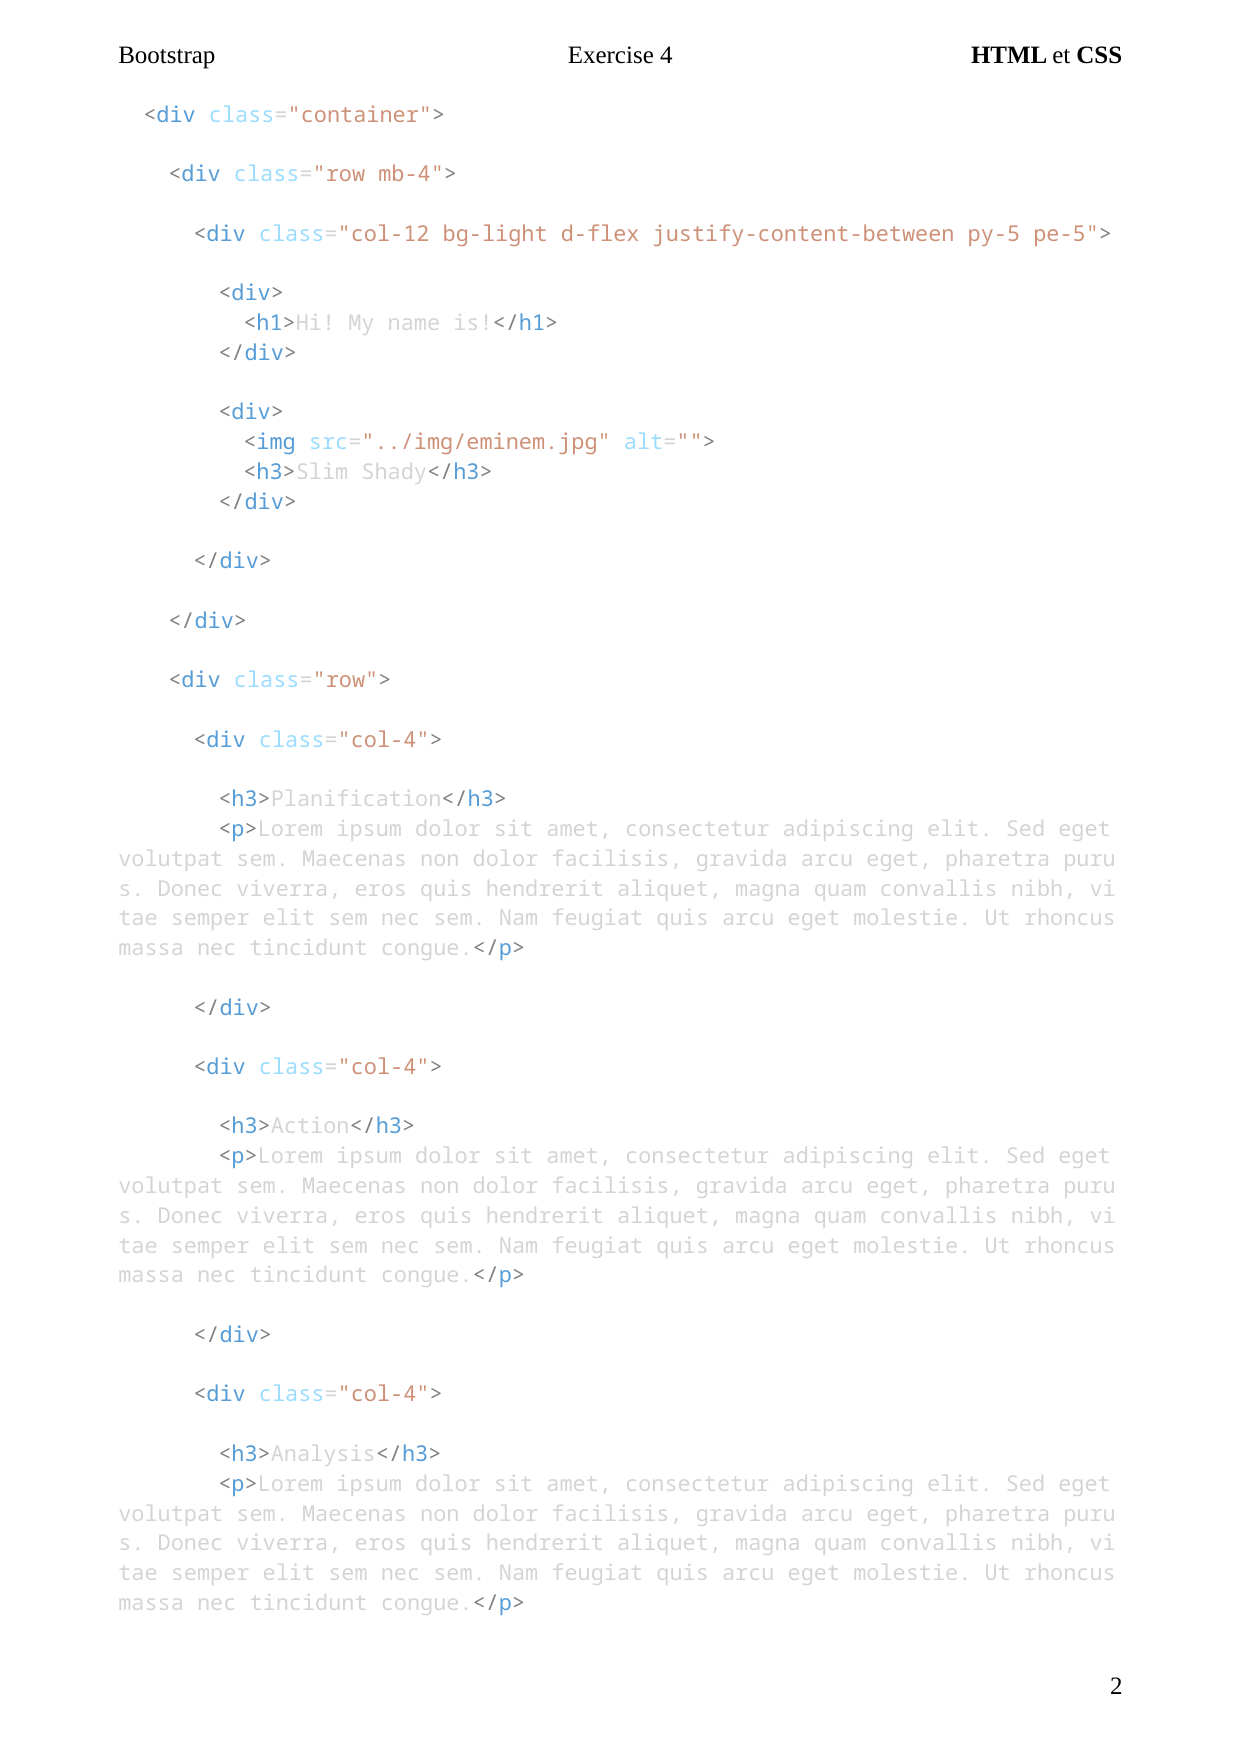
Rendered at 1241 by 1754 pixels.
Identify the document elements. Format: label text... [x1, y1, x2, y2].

text </div> [118, 545, 1122, 575]
text <div class="col-12 bg-light d-flex justify-content-between py-5 pe-5"> [118, 218, 1122, 248]
text </div> [118, 486, 1122, 516]
text </div> [118, 1319, 1122, 1349]
text <div> [118, 396, 1122, 426]
text <h3>Analysis</h3> [118, 1438, 1122, 1468]
text <p>Lorem ipsum dolor sit amet, consectetur adipiscing elit. Sed eget volutpat sem. Maecenas non dolor facilisis, gravida arcu eget, pharetra purus. Donec viverra, eros quis hendrerit aliquet, magna quam convallis nibh, vitae semper elit sem nec sem. Nam feugiat quis arcu eget molestie. Ut rhoncus massa nec tincidunt congue.</p> [118, 1140, 1122, 1289]
text <div class="col-4"> [118, 724, 1122, 753]
text <img src="../img/eminem.jpg" alt=""> [118, 426, 1122, 456]
text </div> [118, 992, 1122, 1021]
text <h3>Slim Shady</h3> [118, 456, 1122, 486]
text <h1>Hi! My name is!</h1> [118, 307, 1122, 337]
text <div class="col-4"> [118, 1378, 1122, 1408]
text <div class="container"> [118, 99, 1122, 129]
text <p>Lorem ipsum dolor sit amet, consectetur adipiscing elit. Sed eget volutpat sem. Maecenas non dolor facilisis, gravida arcu eget, pharetra purus. Donec viverra, eros quis hendrerit aliquet, magna quam convallis nibh, vitae semper elit sem nec sem. Nam feugiat quis arcu eget molestie. Ut rhoncus massa nec tincidunt congue.</p> [118, 1468, 1122, 1617]
text <div> [118, 277, 1122, 307]
text <div class="row mb-4"> [118, 158, 1122, 188]
text <div class="col-4"> [118, 1051, 1122, 1081]
text <p>Lorem ipsum dolor sit amet, consectetur adipiscing elit. Sed eget volutpat sem. Maecenas non dolor facilisis, gravida arcu eget, pharetra purus. Donec viverra, eros quis hendrerit aliquet, magna quam convallis nibh, vitae semper elit sem nec sem. Nam feugiat quis arcu eget molestie. Ut rhoncus massa nec tincidunt congue.</p> [118, 813, 1122, 962]
text <h3>Planification</h3> [118, 783, 1122, 813]
text <h3>Action</h3> [118, 1111, 1122, 1140]
text </div> [118, 605, 1122, 634]
text <div class="row"> [118, 664, 1122, 694]
text </div> [118, 337, 1122, 367]
